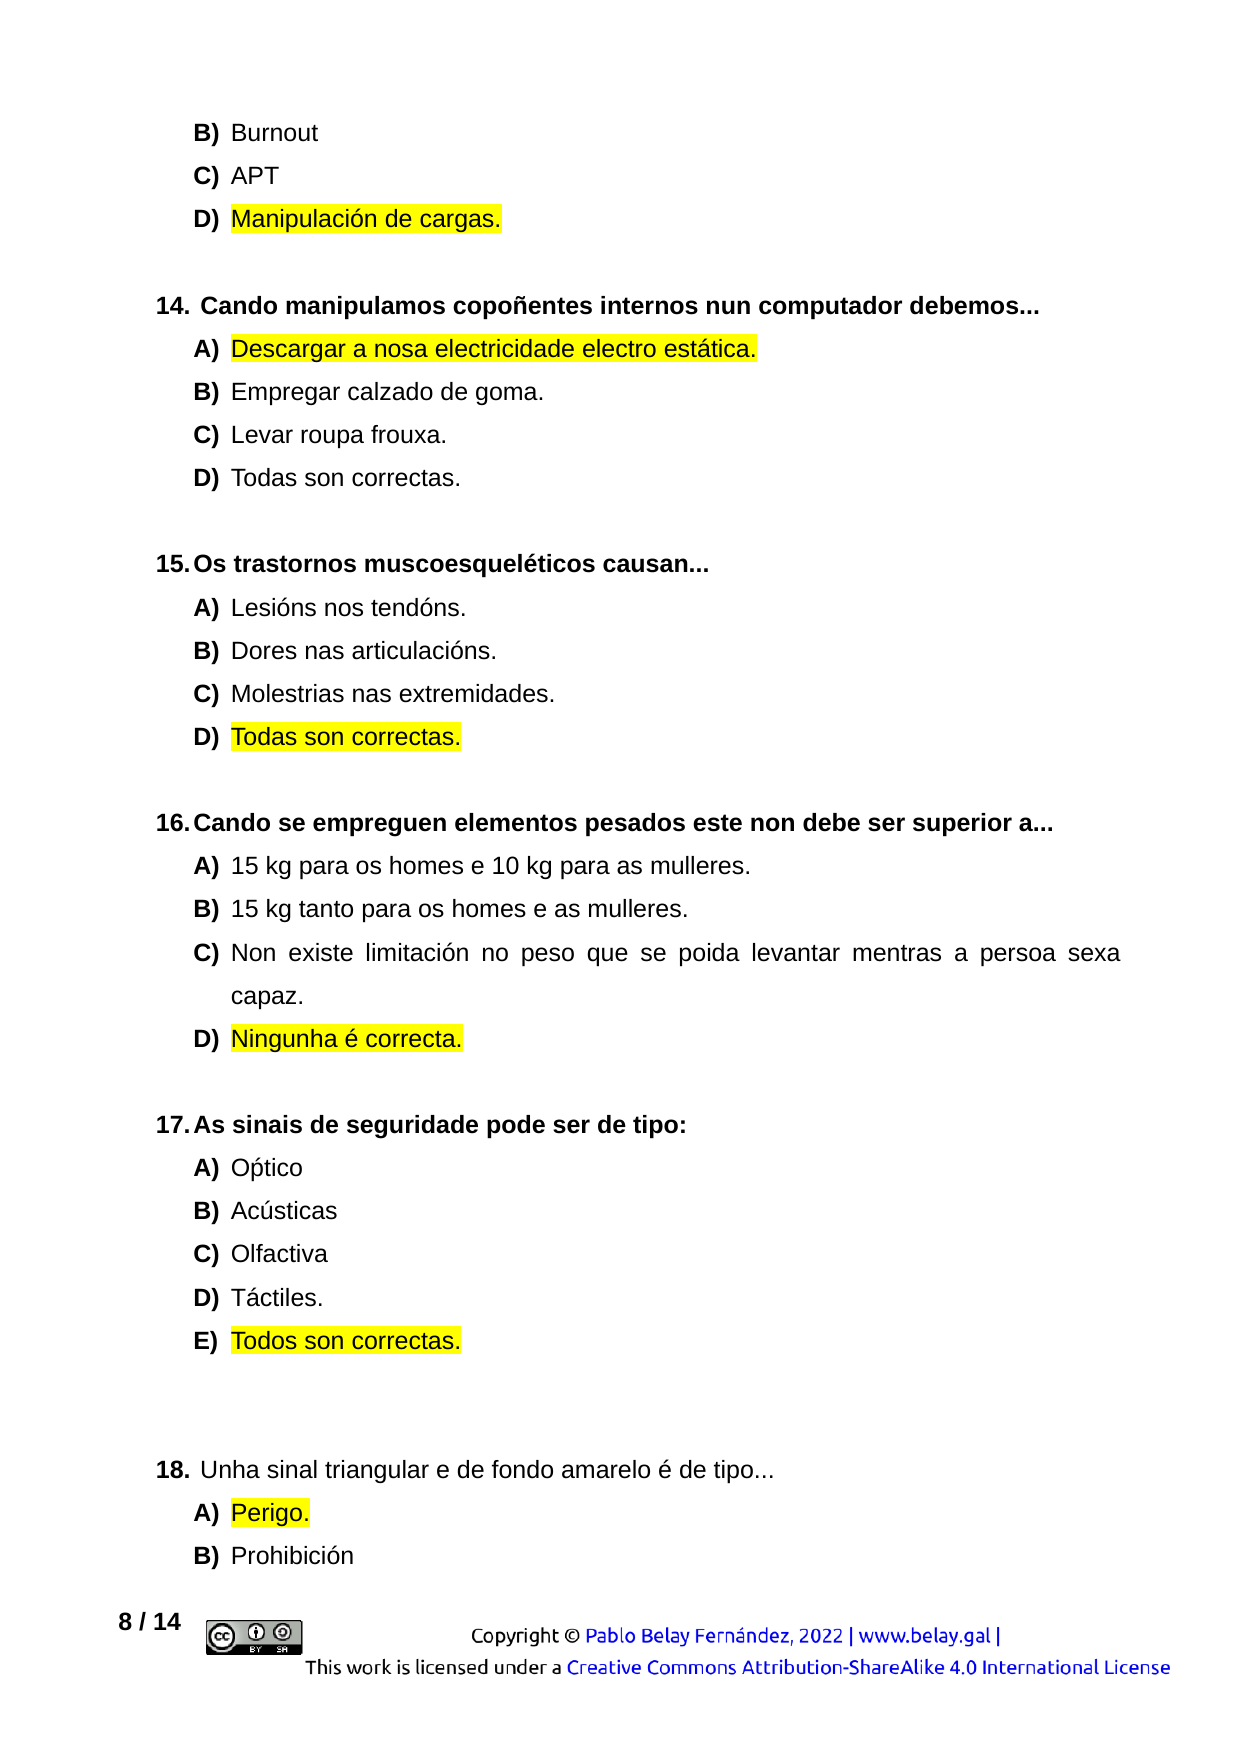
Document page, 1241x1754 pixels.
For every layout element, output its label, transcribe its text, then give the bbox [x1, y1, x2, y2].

list Levar roupa frouxa. [193, 420, 1122, 449]
list Perigo. [193, 1498, 1122, 1527]
list Todas son correctas. [193, 722, 1122, 751]
list Descargar a nosa electricidade electro estática. [193, 334, 1122, 362]
list Molestrias nas extremidades. [193, 679, 1122, 707]
list As sinais de seguridade pode ser de tipo: [156, 1110, 1122, 1139]
list Olfactiva [193, 1239, 1122, 1268]
list Unha sinal triangular e de fondo amarelo é de tipo... [156, 1455, 1122, 1484]
list Ningunha é correcta. [193, 1024, 1122, 1052]
list Todas son correctas. [193, 463, 1122, 492]
list Cando se empreguen elementos pesados este non debe ser superior a... [156, 808, 1122, 837]
list Manipulación de cargas. [193, 204, 1122, 233]
list Lesións nos tendóns. [193, 592, 1122, 621]
list Táctiles. [193, 1282, 1122, 1311]
list 15 kg para os homes e 10 kg para as mulleres. [193, 851, 1122, 880]
list Empregar calzado de goma. [193, 377, 1122, 406]
list Prohibición [193, 1541, 1122, 1570]
list APT [193, 161, 1122, 190]
list Non existe limitación no peso que se poida levantar mentras a persoa sexa capaz. [193, 937, 1122, 1009]
list Oṕtico [193, 1153, 1122, 1182]
list Acústicas [193, 1196, 1122, 1225]
list Os trastornos muscoesqueléticos causan... [156, 549, 1122, 578]
picture [200, 1604, 1205, 1690]
list 15 kg tanto para os homes e as mulleres. [193, 894, 1122, 923]
list Burnout [193, 118, 1122, 147]
list Dores nas articulacións. [193, 636, 1122, 664]
list Todos son correctas. [193, 1326, 1122, 1354]
list Cando manipulamos copoñentes internos nun computador debemos... [156, 291, 1122, 319]
